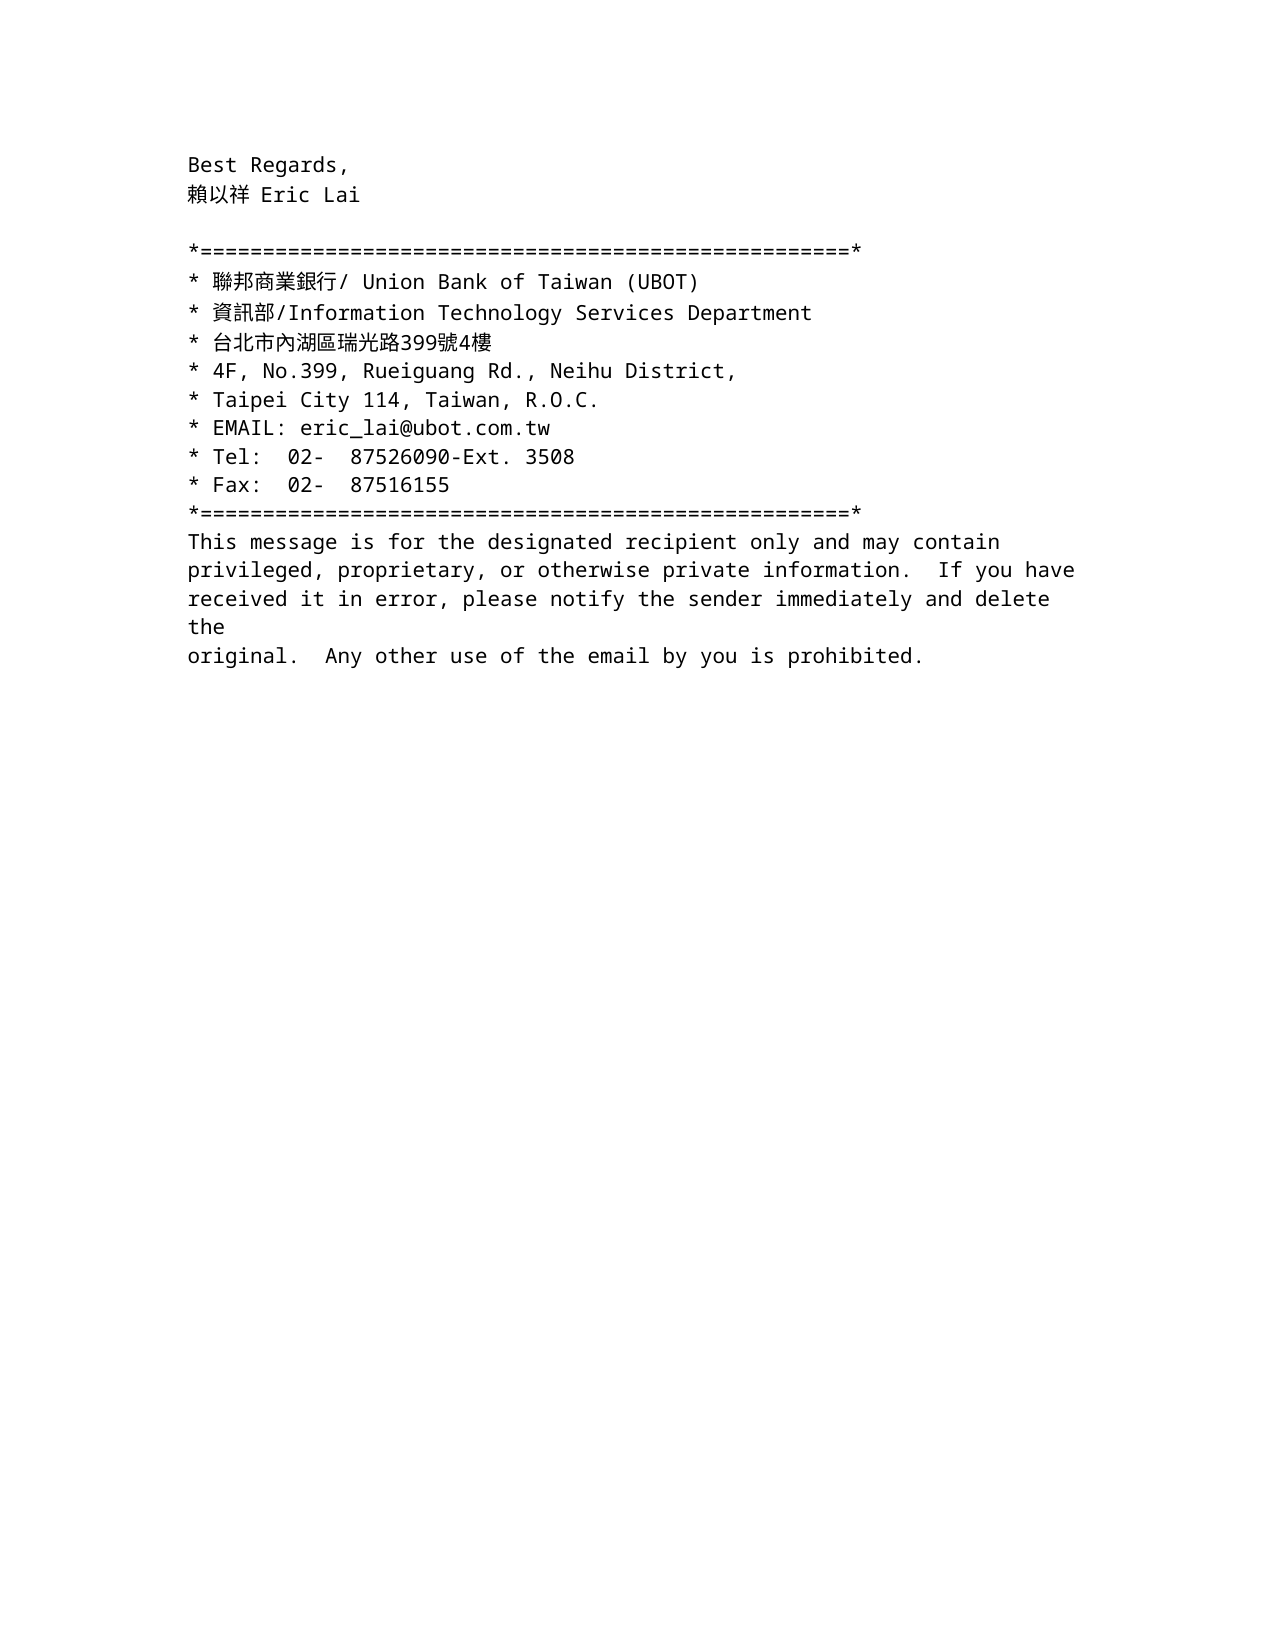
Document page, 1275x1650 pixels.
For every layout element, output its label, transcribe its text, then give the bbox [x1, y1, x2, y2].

text Best Regards, 賴以祥 Eric Lai *====================================================* * 聯邦商業銀行/ Union Bank of Taiwan (UBOT) * 資訊部/Information Technology Services Department * 台北市內湖區瑞光路399號4樓 * 4F, No.399, Rueiguang Rd., Neihu District, * Taipei City 114, Taiwan, R.O.C. * EMAIL: eric_lai@ubot.com.tw * Tel: 02- 87526090-Ext. 3508 * Fax: 02- 87516155 *====================================================* This message is for the designated recipient only and may contain privileged, proprietary, or otherwise private information. If you have received it in error, please notify the sender immediately and delete the original. Any other use of the email by you is prohibited. [187, 150, 1087, 669]
